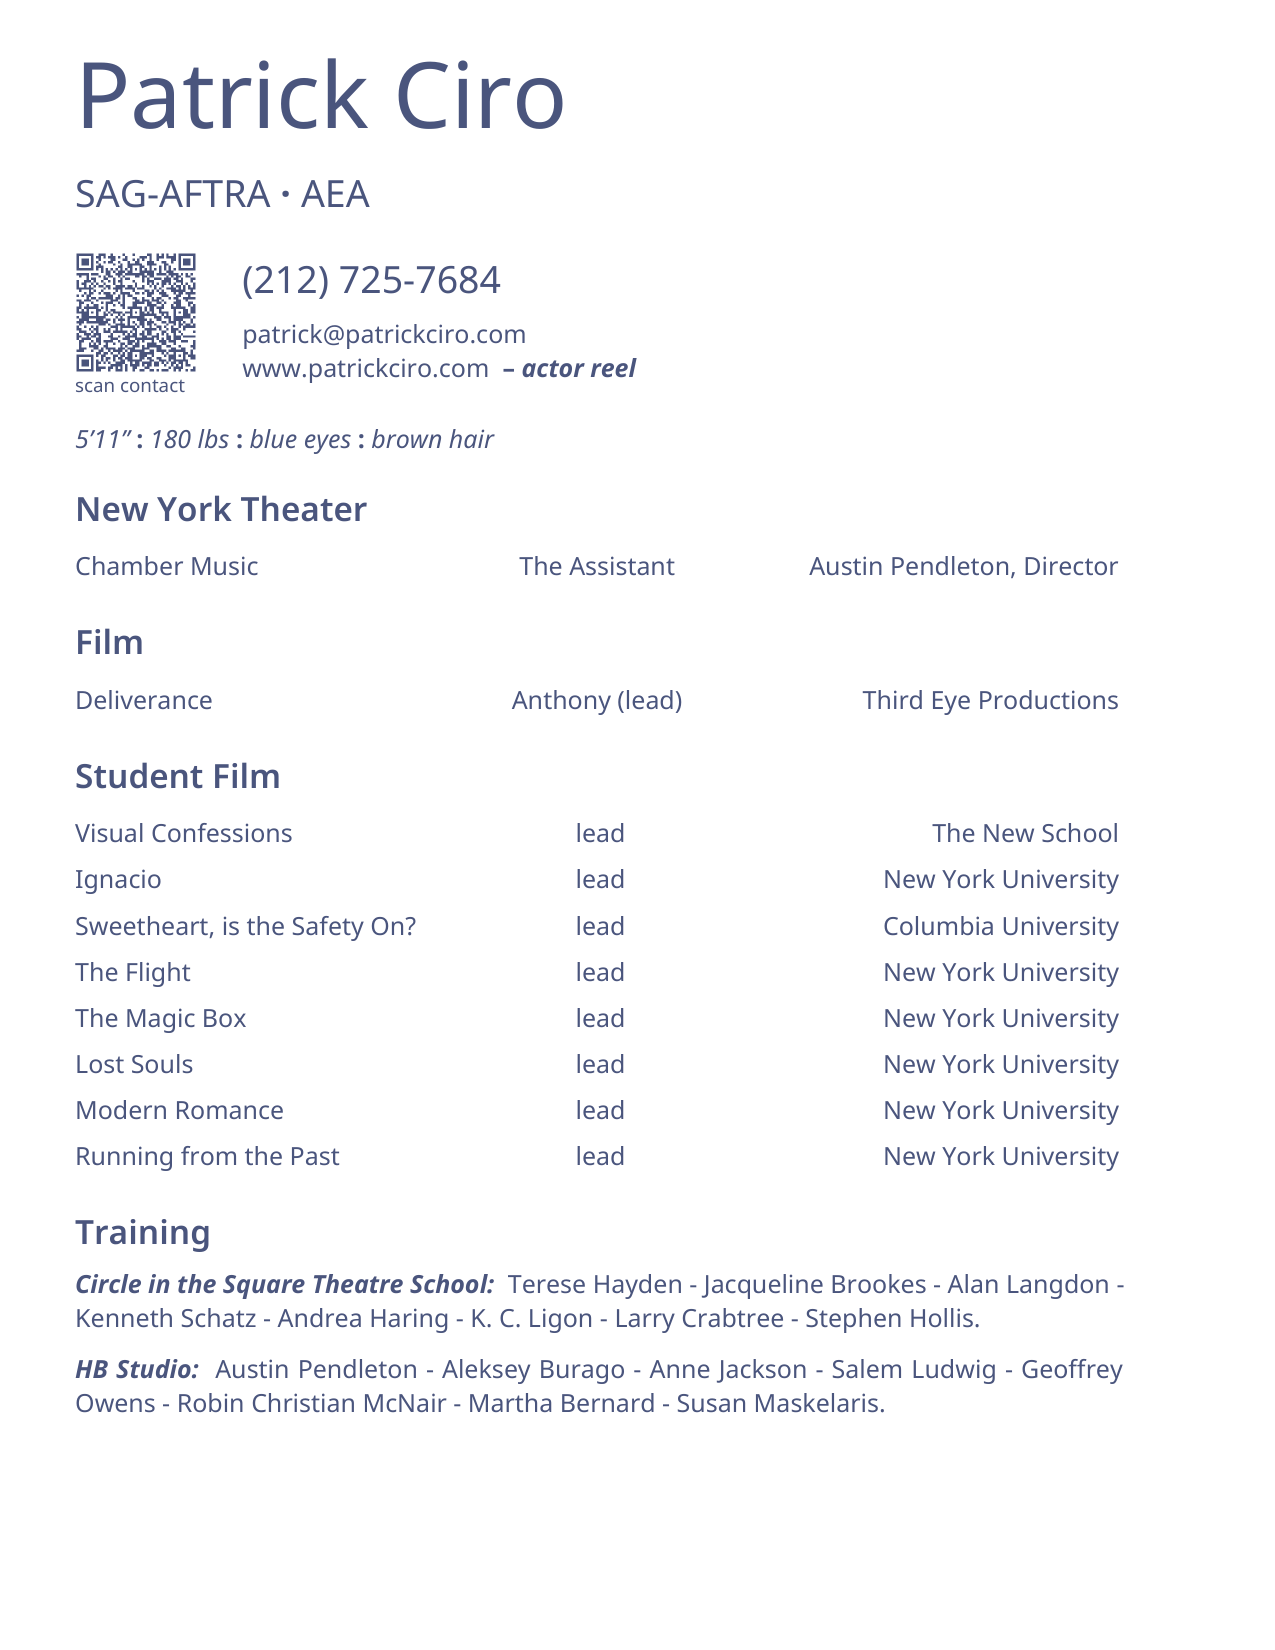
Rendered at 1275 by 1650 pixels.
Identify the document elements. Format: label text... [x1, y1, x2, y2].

table_header Visual Confessions [75, 810, 446, 856]
table_cell Running from the Past [75, 1133, 446, 1179]
text Circle in the Square Theatre School: Terese Hayden - Jacqueline Brookes - Alan Langdon - Kenneth Schatz - Andrea Haring - K. C. Ligon - Larry Crabtree - Stephen Hollis. [75, 1266, 1125, 1334]
text 5’11” : 180 lbs : blue eyes : brown hair [75, 421, 1125, 455]
table_cell The Flight [75, 948, 446, 994]
table_cell The Magic Box [75, 994, 446, 1041]
subtitle SAG-AFTRA · AEA [75, 167, 1125, 218]
subtitle Student Film [75, 752, 1125, 798]
text HB Studio: Austin Pendleton - Aleksey Burago - Anne Jackson - Salem Ludwig - Geoffrey Owens - Robin Christian McNair - Martha Bernard - Susan Maskelaris. [75, 1352, 1125, 1420]
table_header Deliverance [75, 676, 425, 722]
table_cell New York University [761, 994, 1125, 1041]
table_cell Sweetheart, is the Safety On? [75, 902, 446, 948]
table_header scan contact [75, 247, 242, 404]
subtitle Training [75, 1209, 1125, 1254]
table_header Anthony (lead) [425, 676, 775, 722]
table_cell lead [446, 1133, 761, 1179]
table_header Third Eye Productions [775, 676, 1125, 722]
table_cell New York University [761, 1087, 1125, 1133]
table_header lead [446, 810, 761, 856]
table_header (212) 725-7684 [242, 247, 1125, 311]
table_cell Ignacio [75, 856, 446, 902]
subtitle New York Theater [75, 485, 1125, 531]
table_cell Lost Souls [75, 1041, 446, 1087]
table_cell lead [446, 994, 761, 1041]
table_cell lead [446, 948, 761, 994]
table_cell lead [446, 1087, 761, 1133]
table_cell Columbia University [761, 902, 1125, 948]
table_header The Assistant [425, 543, 775, 589]
table_cell patrick@patrickciro.com www.patrickciro.com – actor reel [242, 311, 1125, 404]
table_cell lead [446, 902, 761, 948]
table_cell New York University [761, 948, 1125, 994]
table_header Chamber Music [75, 543, 425, 589]
table_cell New York University [761, 1133, 1125, 1179]
table_cell Modern Romance [75, 1087, 446, 1133]
table_header Austin Pendleton, Director [775, 543, 1125, 589]
subtitle Film [75, 619, 1125, 664]
picture [75, 253, 197, 373]
subtitle Patrick Ciro [75, 30, 1125, 155]
table_cell lead [446, 856, 761, 902]
table_cell New York University [761, 856, 1125, 902]
table_cell New York University [761, 1041, 1125, 1087]
table_cell lead [446, 1041, 761, 1087]
table_header The New School [761, 810, 1125, 856]
